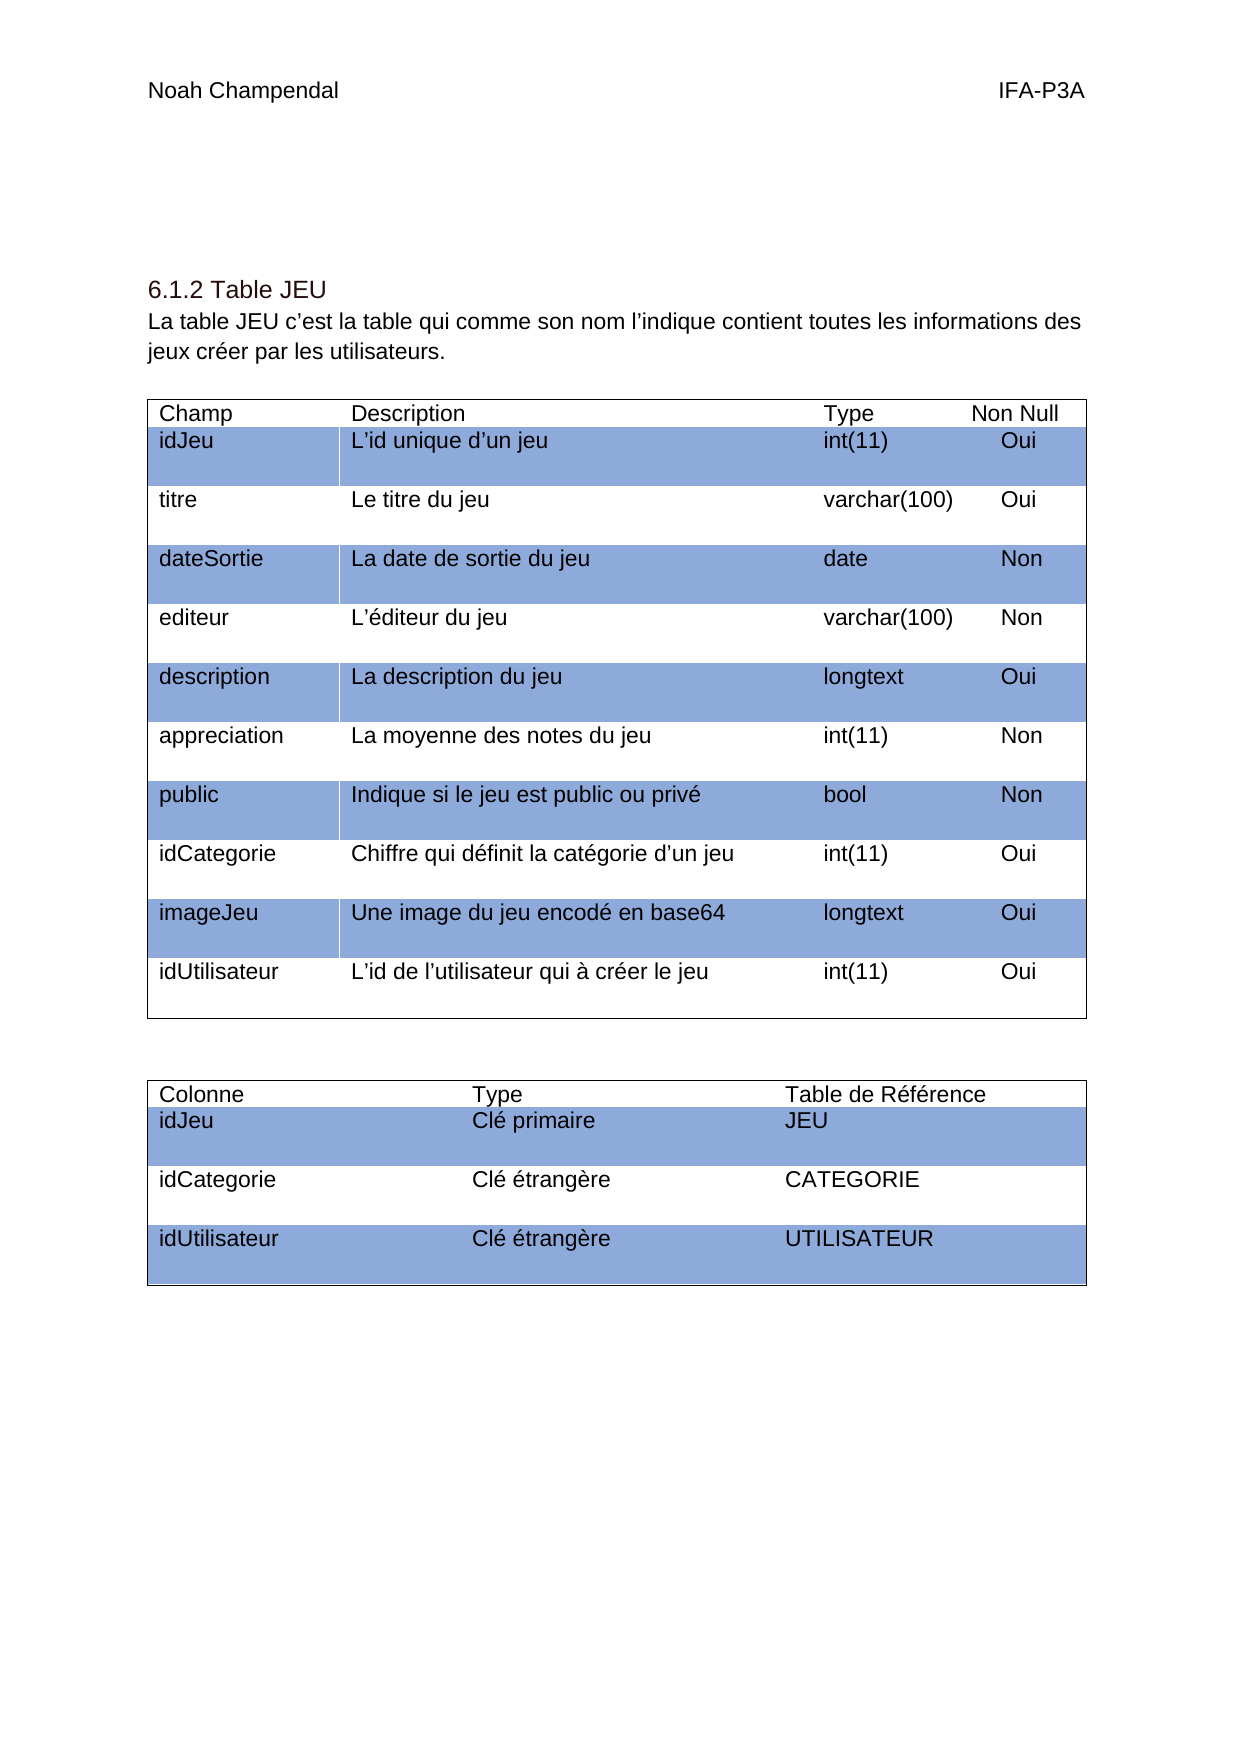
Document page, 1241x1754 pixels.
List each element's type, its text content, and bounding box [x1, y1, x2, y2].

table_cell titre [148, 486, 339, 545]
table_cell Oui [989, 958, 1086, 1017]
table_cell La moyenne des notes du jeu [340, 722, 812, 781]
table_header Table de Référence [774, 1081, 1086, 1107]
table_cell Clé étrangère [461, 1225, 774, 1284]
table_cell idJeu [148, 427, 339, 486]
table_cell int(11) [812, 427, 989, 486]
table_cell idUtilisateur [148, 1225, 461, 1284]
table_cell public [148, 781, 339, 840]
table_cell date [812, 545, 989, 604]
table_header Colonne [148, 1081, 461, 1107]
table_cell Oui [989, 427, 1086, 486]
text La table JEU c’est la table qui comme son nom l’indique contient toutes les informations des jeux créer par les utilisateurs. [148, 308, 1093, 364]
table_cell longtext [812, 899, 989, 958]
table_cell L’id de l’utilisateur qui à créer le jeu [340, 958, 812, 1017]
table_cell Non [989, 722, 1086, 781]
table_cell UTILISATEUR [774, 1225, 1086, 1284]
table_cell dateSortie [148, 545, 339, 604]
table_cell CATEGORIE [774, 1166, 1086, 1225]
table_cell Oui [989, 899, 1086, 958]
table_cell Une image du jeu encodé en base64 [340, 899, 812, 958]
table_header Description [340, 400, 812, 427]
table_cell L’éditeur du jeu [340, 604, 812, 663]
table_cell int(11) [812, 722, 989, 781]
table_cell Non [989, 604, 1086, 663]
table_cell Clé primaire [461, 1107, 774, 1166]
table_cell imageJeu [148, 899, 339, 958]
table_cell Oui [989, 486, 1086, 545]
table_header Type [812, 400, 960, 427]
table_cell appreciation [148, 722, 339, 781]
table_cell varchar(100) [812, 486, 989, 545]
table_cell La date de sortie du jeu [340, 545, 812, 604]
table_cell Le titre du jeu [340, 486, 812, 545]
table_cell int(11) [812, 958, 989, 1017]
table_cell idUtilisateur [148, 958, 339, 1017]
table_cell Chiffre qui définit la catégorie d’un jeu [340, 840, 812, 899]
table_cell Oui [989, 663, 1086, 722]
table_header Type [461, 1081, 774, 1107]
table_cell JEU [774, 1107, 1086, 1166]
table_cell Indique si le jeu est public ou privé [340, 781, 812, 840]
table_cell Non [989, 781, 1086, 840]
table_cell La description du jeu [340, 663, 812, 722]
table_cell idCategorie [148, 1166, 461, 1225]
table_header Non Null [960, 400, 1086, 427]
table_cell Non [989, 545, 1086, 604]
table_cell Oui [989, 840, 1086, 899]
subtitle 6.1.2 Table JEU [148, 275, 1093, 303]
table_header Champ [148, 400, 339, 427]
table_cell idJeu [148, 1107, 461, 1166]
table_cell editeur [148, 604, 339, 663]
table_cell int(11) [812, 840, 989, 899]
table_cell varchar(100) [812, 604, 989, 663]
table_cell idCategorie [148, 840, 339, 899]
table_cell L’id unique d’un jeu [340, 427, 812, 486]
table_cell bool [812, 781, 989, 840]
table_cell longtext [812, 663, 989, 722]
table_cell description [148, 663, 339, 722]
table_cell Clé étrangère [461, 1166, 774, 1225]
